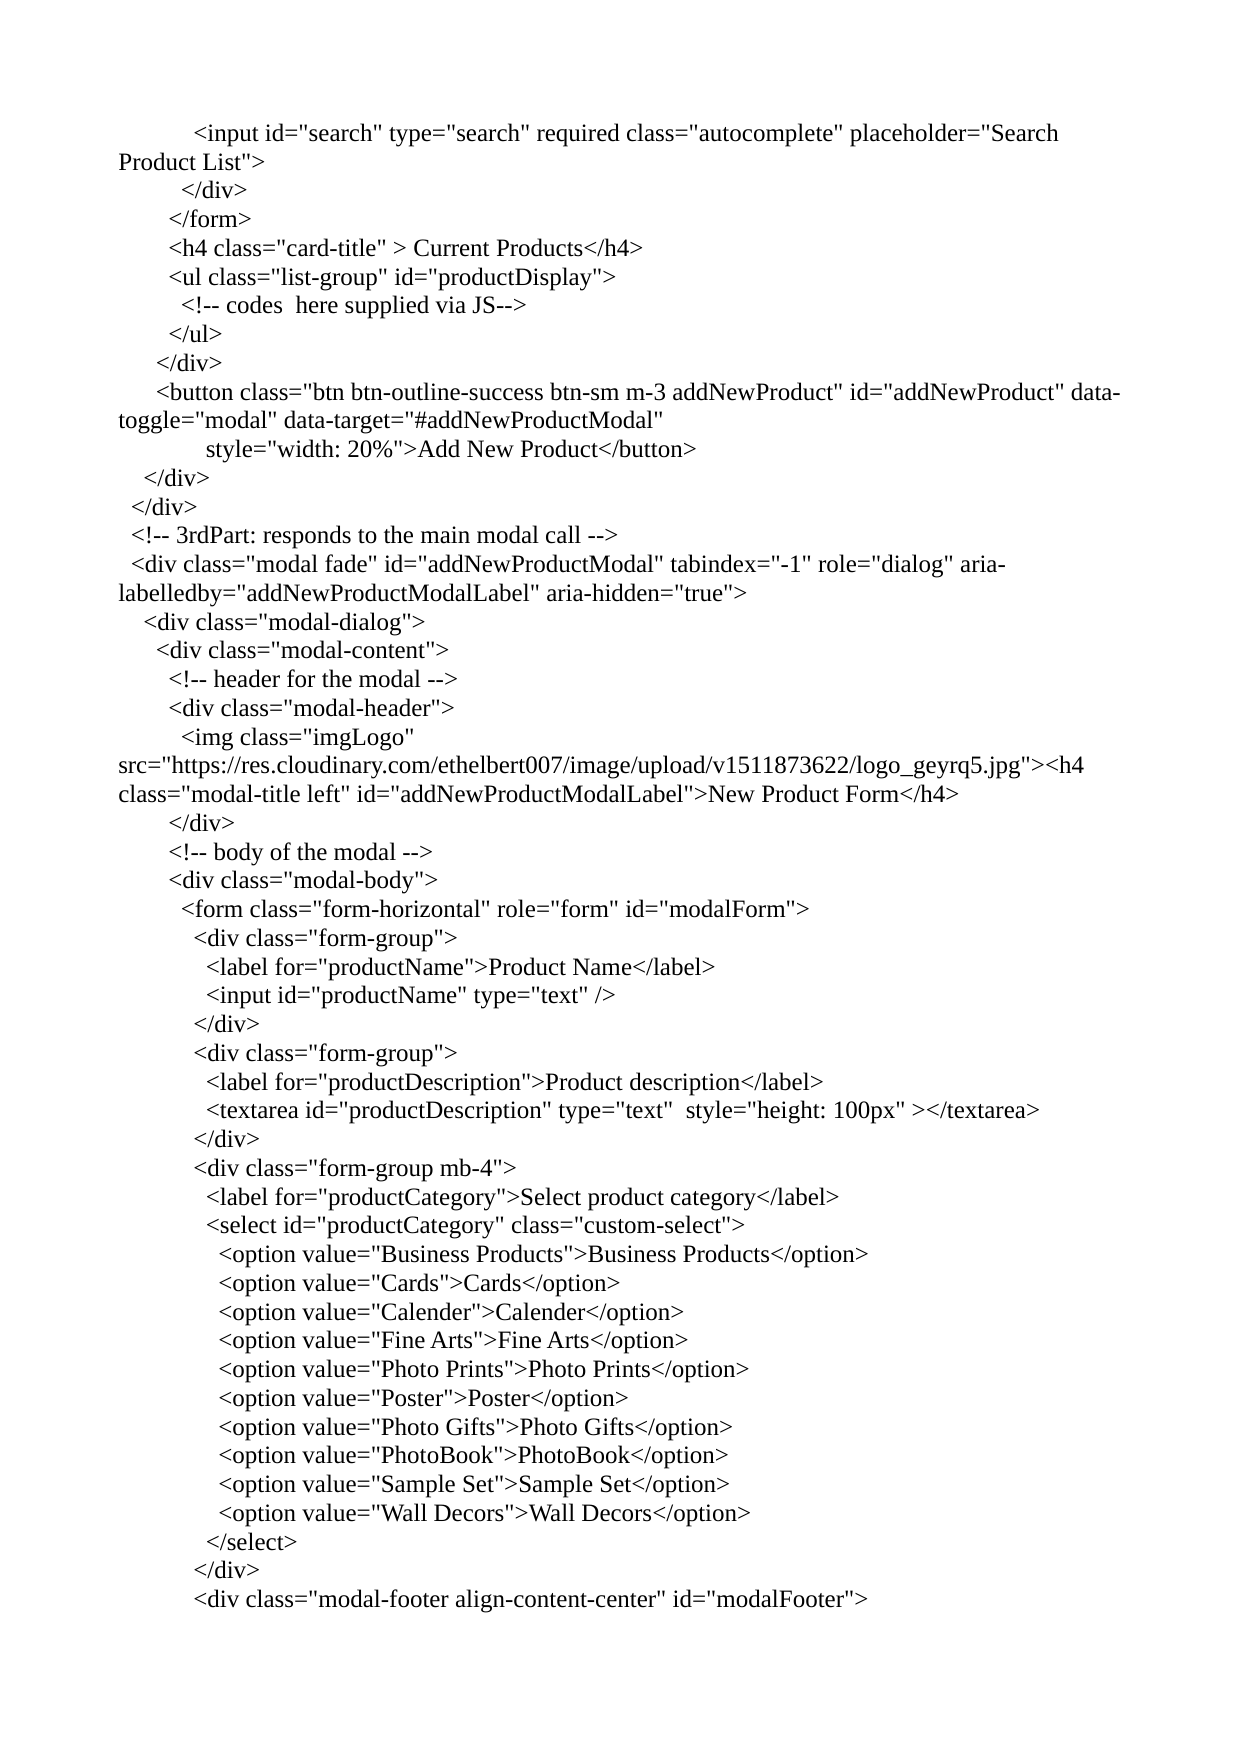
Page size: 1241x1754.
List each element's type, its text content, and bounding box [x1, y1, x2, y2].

text <!-- header for the modal --> [118, 664, 1122, 693]
text <label for="productName">Product Name</label> [118, 952, 1122, 981]
text <div class="modal-content"> [118, 636, 1122, 664]
text <label for="productCategory">Select product category</label> [118, 1182, 1122, 1211]
text <option value="Photo Gifts">Photo Gifts</option> [118, 1412, 1122, 1441]
text </select> [118, 1527, 1122, 1556]
text <form class="form-horizontal" role="form" id="modalForm"> [118, 894, 1122, 923]
text <div class="modal-dialog"> [118, 607, 1122, 636]
text <textarea id="productDescription" type="text" style="height: 100px" ></textarea> [118, 1096, 1122, 1124]
text <select id="productCategory" class="custom-select"> [118, 1211, 1122, 1239]
text <h4 class="card-title" > Current Products</h4> [118, 233, 1122, 262]
text <!-- body of the modal --> [118, 837, 1122, 866]
text <div class="modal-body"> [118, 866, 1122, 894]
text <label for="productDescription">Product description</label> [118, 1067, 1122, 1096]
text <div class="modal-header"> [118, 693, 1122, 722]
text </div> [118, 463, 1122, 492]
text style="width: 20%">Add New Product</button> [118, 434, 1122, 463]
text </div> [118, 348, 1122, 377]
text <div class="form-group"> [118, 923, 1122, 952]
text </div> [118, 808, 1122, 837]
text <div class="modal-footer align-content-center" id="modalFooter"> [118, 1584, 1122, 1613]
text <option value="PhotoBook">PhotoBook</option> [118, 1441, 1122, 1469]
text </div> [118, 1124, 1122, 1153]
text <option value="Photo Prints">Photo Prints</option> [118, 1354, 1122, 1383]
text </form> [118, 204, 1122, 233]
text <div class="modal fade" id="addNewProductModal" tabindex="-1" role="dialog" aria-labelledby="addNewProductModalLabel" aria-hidden="true"> [118, 549, 1122, 607]
text <div class="form-group"> [118, 1038, 1122, 1067]
text <button class="btn btn-outline-success btn-sm m-3 addNewProduct" id="addNewProduct" data-toggle="modal" data-target="#addNewProductModal" [118, 377, 1122, 434]
text <img class="imgLogo" src="https://res.cloudinary.com/ethelbert007/image/upload/v1511873622/logo_geyrq5.jpg"><h4 class="modal-title left" id="addNewProductModalLabel">New Product Form</h4> [118, 722, 1122, 808]
text <option value="Wall Decors">Wall Decors</option> [118, 1498, 1122, 1527]
text <option value="Cards">Cards</option> [118, 1268, 1122, 1297]
text <option value="Poster">Poster</option> [118, 1383, 1122, 1412]
text </div> [118, 1556, 1122, 1584]
text </div> [118, 492, 1122, 521]
text <option value="Fine Arts">Fine Arts</option> [118, 1326, 1122, 1354]
text <!-- 3rdPart: responds to the main modal call --> [118, 521, 1122, 549]
text <option value="Business Products">Business Products</option> [118, 1239, 1122, 1268]
text <option value="Calender">Calender</option> [118, 1297, 1122, 1326]
text <!-- codes here supplied via JS--> [118, 291, 1122, 319]
text </div> [118, 1009, 1122, 1038]
text <div class="form-group mb-4"> [118, 1153, 1122, 1182]
text <input id="productName" type="text" /> [118, 981, 1122, 1009]
text <option value="Sample Set">Sample Set</option> [118, 1469, 1122, 1498]
text <ul class="list-group" id="productDisplay"> [118, 262, 1122, 291]
text </div> [118, 176, 1122, 204]
text <input id="search" type="search" required class="autocomplete" placeholder="Search Product List"> [118, 118, 1122, 176]
text </ul> [118, 319, 1122, 348]
